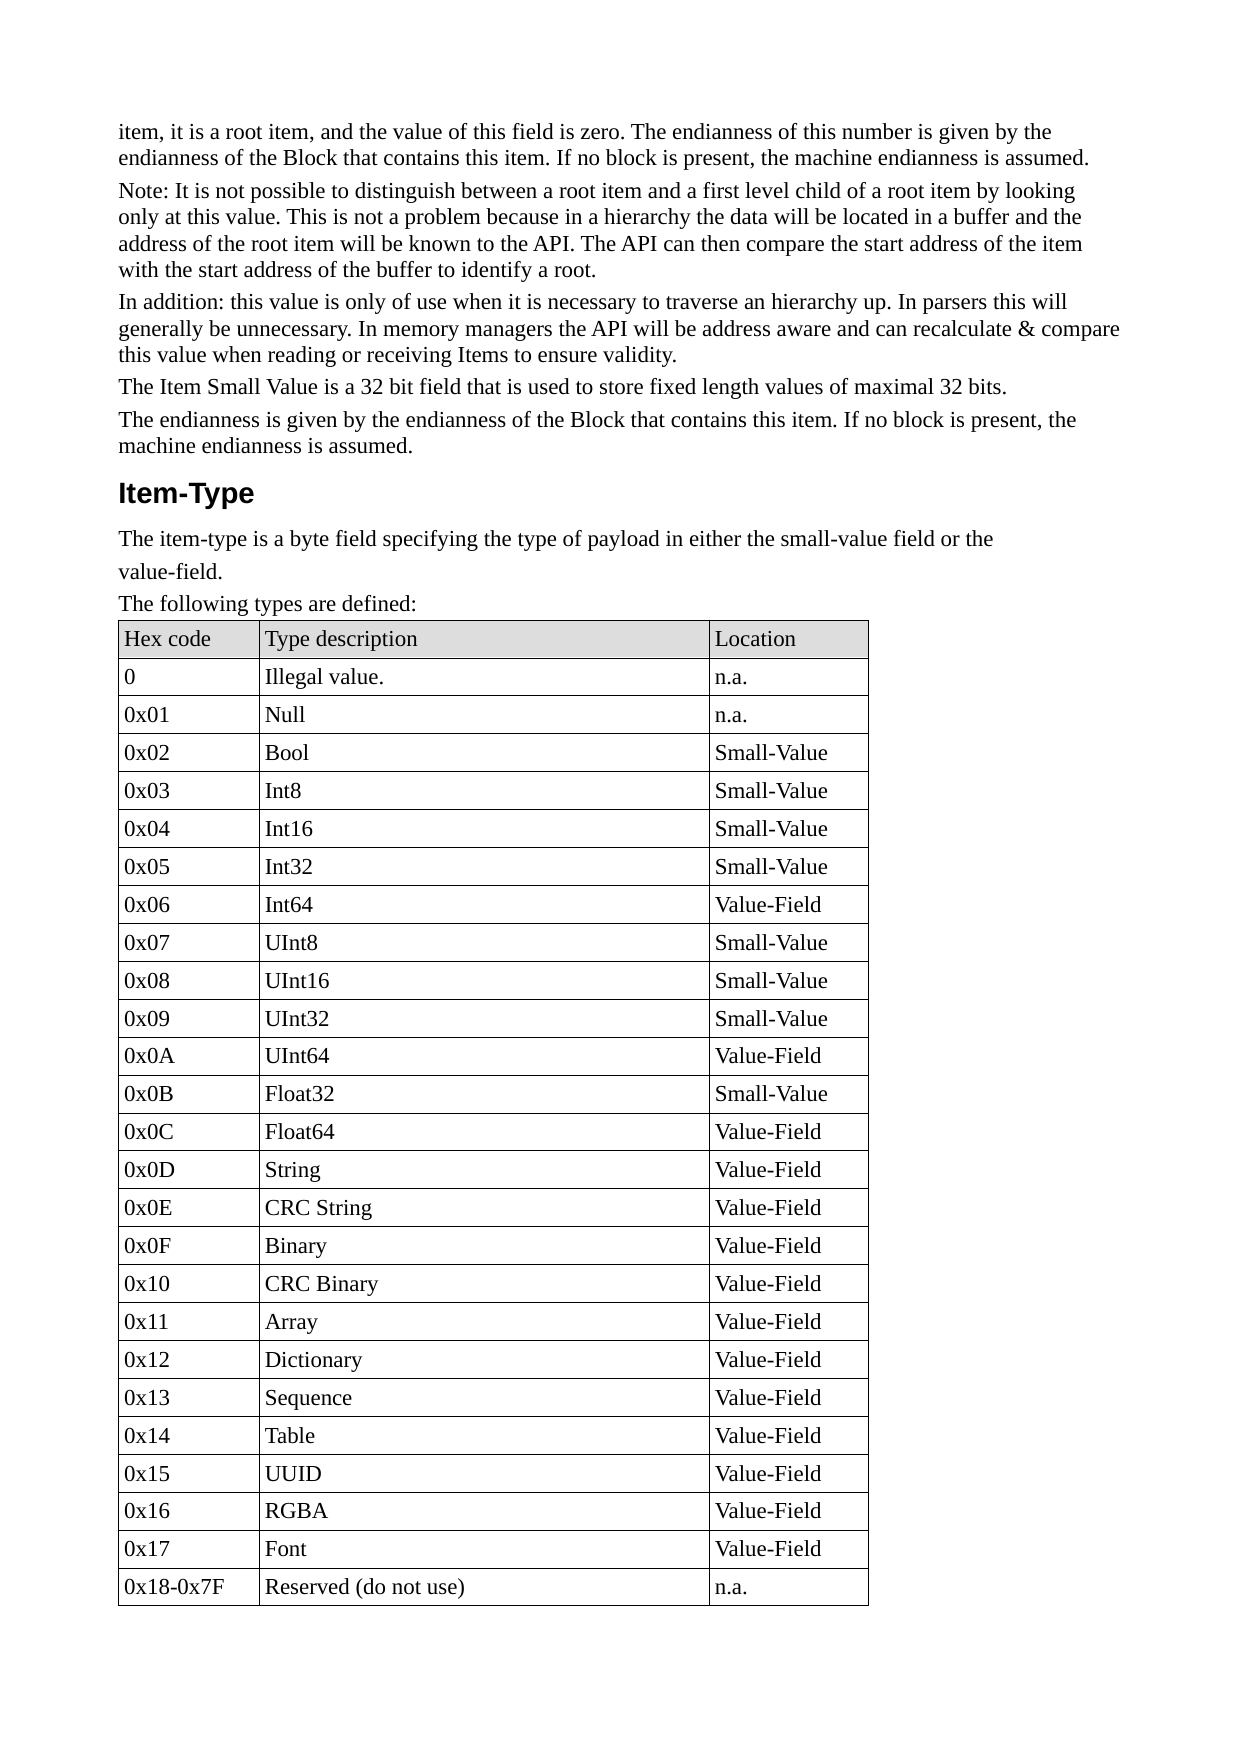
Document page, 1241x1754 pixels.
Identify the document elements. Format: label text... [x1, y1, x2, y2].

table_cell 0x01 [119, 696, 259, 733]
table_cell Value-Field [710, 1379, 868, 1416]
table_cell Value-Field [710, 1417, 868, 1454]
table_cell Small-Value [710, 810, 868, 847]
table_cell Int64 [260, 886, 709, 923]
table_cell 0x03 [119, 772, 259, 809]
table_cell Small-Value [710, 924, 868, 961]
table_cell RGBA [260, 1493, 709, 1529]
table_cell Array [260, 1303, 709, 1340]
table_cell Int16 [260, 810, 709, 847]
table_cell 0x0B [119, 1076, 259, 1112]
table_cell 0x0A [119, 1038, 259, 1074]
table_cell 0x17 [119, 1531, 259, 1567]
table_cell 0x0E [119, 1189, 259, 1226]
table_cell Value-Field [710, 1265, 868, 1302]
table_cell Value-Field [710, 1493, 868, 1529]
subtitle Item-Type [118, 476, 1122, 510]
table_cell Int8 [260, 772, 709, 809]
table_cell Value-Field [710, 1303, 868, 1340]
table_cell n.a. [710, 1569, 868, 1605]
text item, it is a root item, and the value of this field is zero. The endianness of this number is given by the endianness of the Block that contains this item. If no block is present, the machine endianness is assumed. [118, 118, 1122, 171]
text Note: It is not possible to distinguish between a root item and a first level child of a root item by looking only at this value. This is not a problem because in a hierarchy the data will be located in a buffer and the address of the root item will be known to the API. The API can then compare the start address of the item with the start address of the buffer to identify a root. [118, 177, 1122, 282]
table_cell Value-Field [710, 1038, 868, 1074]
table_cell Value-Field [710, 1341, 868, 1378]
table_cell Reserved (do not use) [260, 1569, 709, 1605]
table_cell Binary [260, 1227, 709, 1264]
table_cell Bool [260, 734, 709, 771]
table_cell UInt64 [260, 1038, 709, 1074]
table_cell Value-Field [710, 1189, 868, 1226]
table_cell UInt8 [260, 924, 709, 961]
text value-field. [118, 558, 1122, 584]
table_cell 0x06 [119, 886, 259, 923]
table_cell Null [260, 696, 709, 733]
table_cell UInt32 [260, 1000, 709, 1037]
table_cell 0x0C [119, 1114, 259, 1150]
table_cell 0x10 [119, 1265, 259, 1302]
table_cell 0x02 [119, 734, 259, 771]
table_cell Small-Value [710, 772, 868, 809]
table_cell 0x05 [119, 848, 259, 885]
table_cell Small-Value [710, 1000, 868, 1037]
table_cell 0x08 [119, 962, 259, 999]
table_header Location [710, 621, 868, 657]
table_cell 0x11 [119, 1303, 259, 1340]
table_cell Value-Field [710, 1227, 868, 1264]
table_cell 0x16 [119, 1493, 259, 1529]
table_cell Font [260, 1531, 709, 1567]
text The Item Small Value is a 32 bit field that is used to store fixed length values of maximal 32 bits. [118, 373, 1122, 400]
text The following types are defined: [118, 590, 1122, 617]
table_cell 0 [119, 659, 259, 695]
table_cell String [260, 1151, 709, 1188]
table_cell Int32 [260, 848, 709, 885]
table_cell n.a. [710, 659, 868, 695]
table_cell Small-Value [710, 848, 868, 885]
table_cell 0x07 [119, 924, 259, 961]
table_cell 0x18-0x7F [119, 1569, 259, 1605]
table_cell Small-Value [710, 734, 868, 771]
table_cell 0x04 [119, 810, 259, 847]
table_cell 0x0D [119, 1151, 259, 1188]
table_cell UUID [260, 1455, 709, 1492]
table_cell Value-Field [710, 1531, 868, 1567]
table_cell n.a. [710, 696, 868, 733]
table_cell UInt16 [260, 962, 709, 999]
table_cell 0x09 [119, 1000, 259, 1037]
table_cell Float64 [260, 1114, 709, 1150]
table_cell Small-Value [710, 1076, 868, 1112]
table_cell 0x0F [119, 1227, 259, 1264]
table_cell Value-Field [710, 1114, 868, 1150]
table_cell Value-Field [710, 1455, 868, 1492]
table_cell CRC Binary [260, 1265, 709, 1302]
table_cell Value-Field [710, 886, 868, 923]
table_cell 0x14 [119, 1417, 259, 1454]
table_cell Sequence [260, 1379, 709, 1416]
table_cell 0x12 [119, 1341, 259, 1378]
text In addition: this value is only of use when it is necessary to traverse an hierarchy up. In parsers this will generally be unnecessary. In memory managers the API will be address aware and can recalculate & compare this value when reading or receiving Items to ensure validity. [118, 288, 1122, 367]
table_cell Illegal value. [260, 659, 709, 695]
table_cell Value-Field [710, 1151, 868, 1188]
table_cell Small-Value [710, 962, 868, 999]
table_header Hex code [119, 621, 259, 657]
text The item-type is a byte field specifying the type of payload in either the small-value field or the [118, 525, 1122, 552]
text The endianness is given by the endianness of the Block that contains this item. If no block is present, the machine endianness is assumed. [118, 406, 1122, 458]
table_cell 0x13 [119, 1379, 259, 1416]
table_cell Table [260, 1417, 709, 1454]
table_cell CRC String [260, 1189, 709, 1226]
table_header Type description [260, 621, 709, 657]
table_cell Float32 [260, 1076, 709, 1112]
table_cell 0x15 [119, 1455, 259, 1492]
table_cell Dictionary [260, 1341, 709, 1378]
